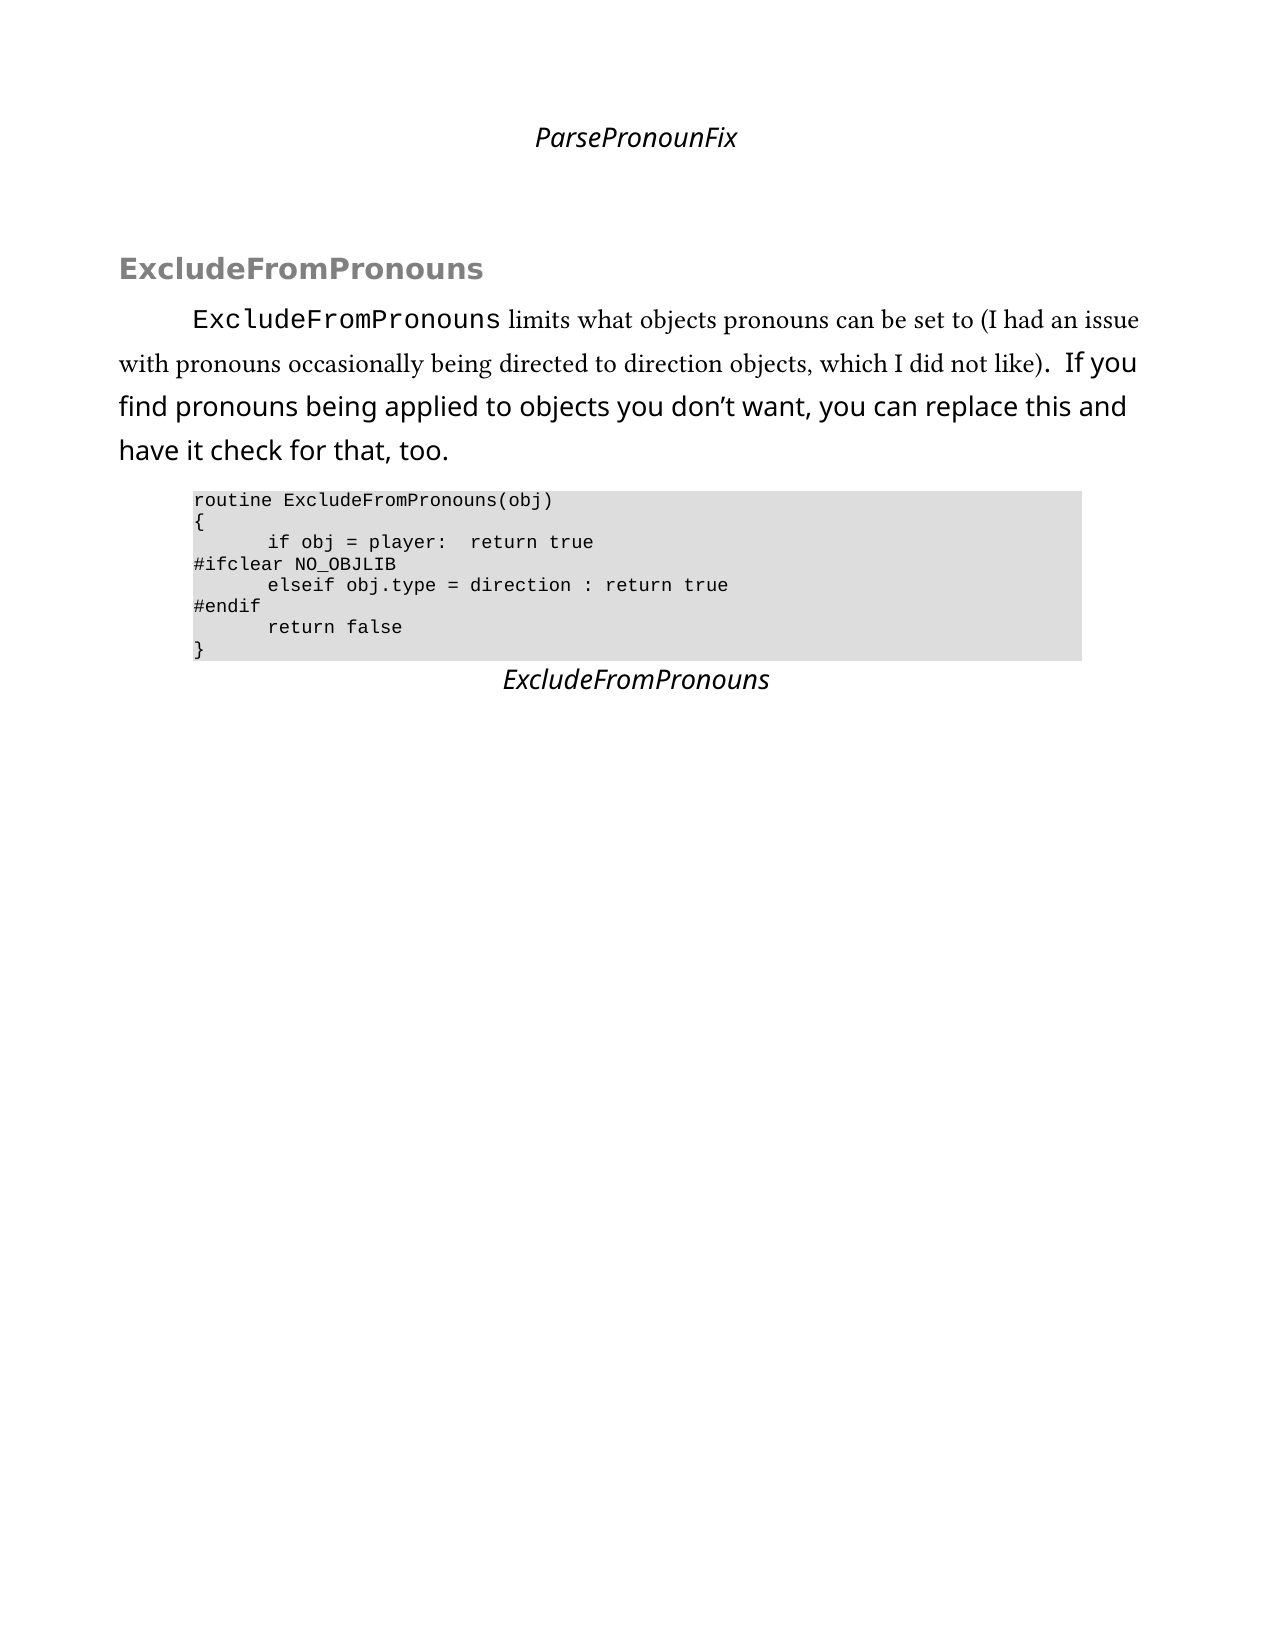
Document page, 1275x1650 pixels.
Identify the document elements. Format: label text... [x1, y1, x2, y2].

text elseif obj.type = direction : return true [193, 576, 1082, 597]
text routine ExcludeFromPronouns(obj) [193, 491, 1082, 512]
text return false [193, 618, 1082, 639]
text ParsePronounFix [118, 118, 1157, 155]
text #endif [193, 597, 1082, 618]
text #ifclear NO_OBJLIB [193, 554, 1082, 576]
subtitle ExcludeFromPronouns [118, 253, 1157, 287]
text if obj = player: return true [193, 533, 1082, 554]
text } [193, 639, 1082, 661]
text { [193, 512, 1082, 533]
text ExcludeFromPronouns [118, 661, 1157, 697]
text ExcludeFromPronouns limits what objects pronouns can be set to (I had an issue with pronouns occasionally being directed to direction objects, which I did not like). If you find pronouns being applied to objects you don’t want, you can replace this and have it check for that, too. [118, 299, 1157, 469]
